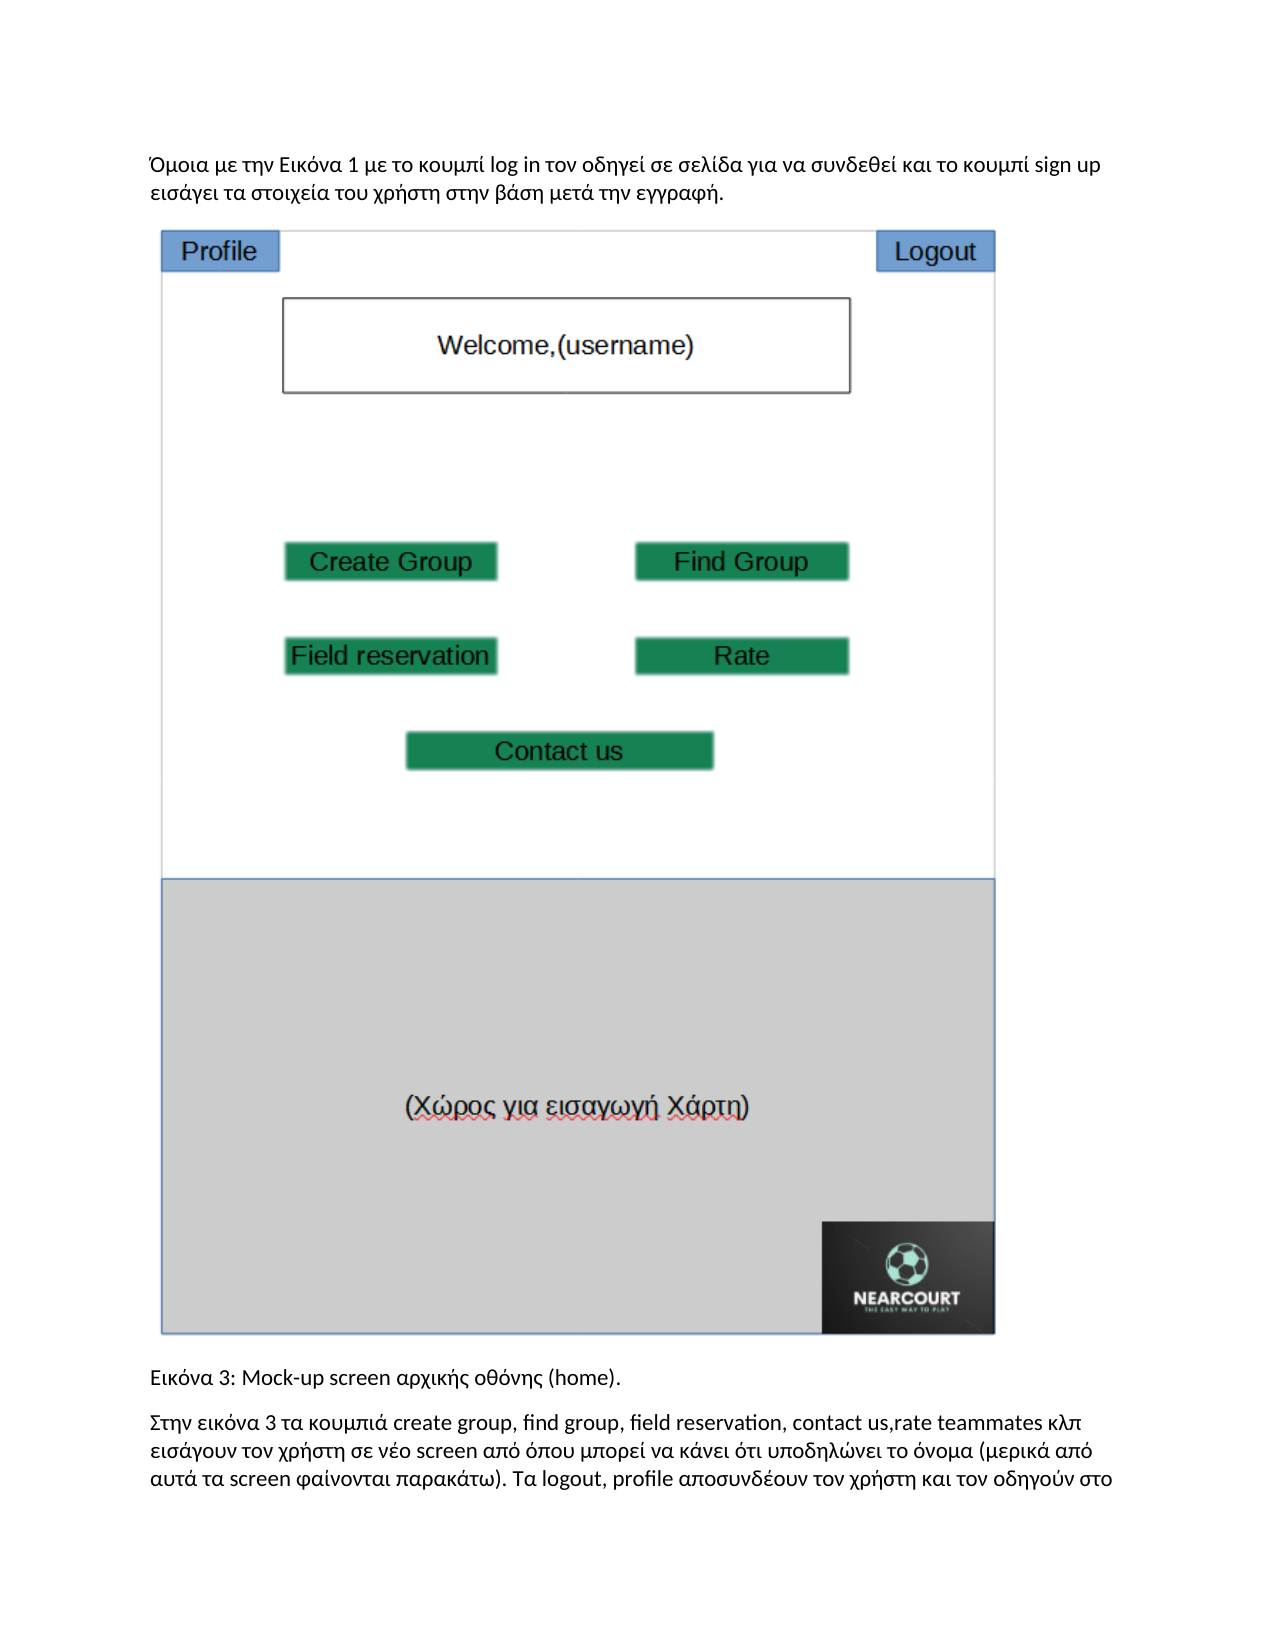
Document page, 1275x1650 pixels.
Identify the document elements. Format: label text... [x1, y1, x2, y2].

text Όμοια με την Εικόνα 1 με το κουμπί log in τον οδηγεί σε σελίδα για να συνδεθεί και το κουμπί sign up εισάγει τα στοιχεία του χρήστη στην βάση μετά την εγγραφή. [150, 150, 1125, 206]
text Στην εικόνα 3 τα κουμπιά create group, find group, field reservation, contact us,rate teammates κλπ εισάγουν τον χρήστη σε νέο screen από όπου μπορεί να κάνει ότι υποδηλώνει το όνομα (μερικά από αυτά τα screen φαίνονται παρακάτω). Τα logout, profile αποσυνδέουν τον χρήστη και τον οδηγούν στο [150, 1408, 1125, 1492]
text Εικόνα 3: Mock-up screen αρχικής οθόνης (home). [150, 1363, 1125, 1392]
